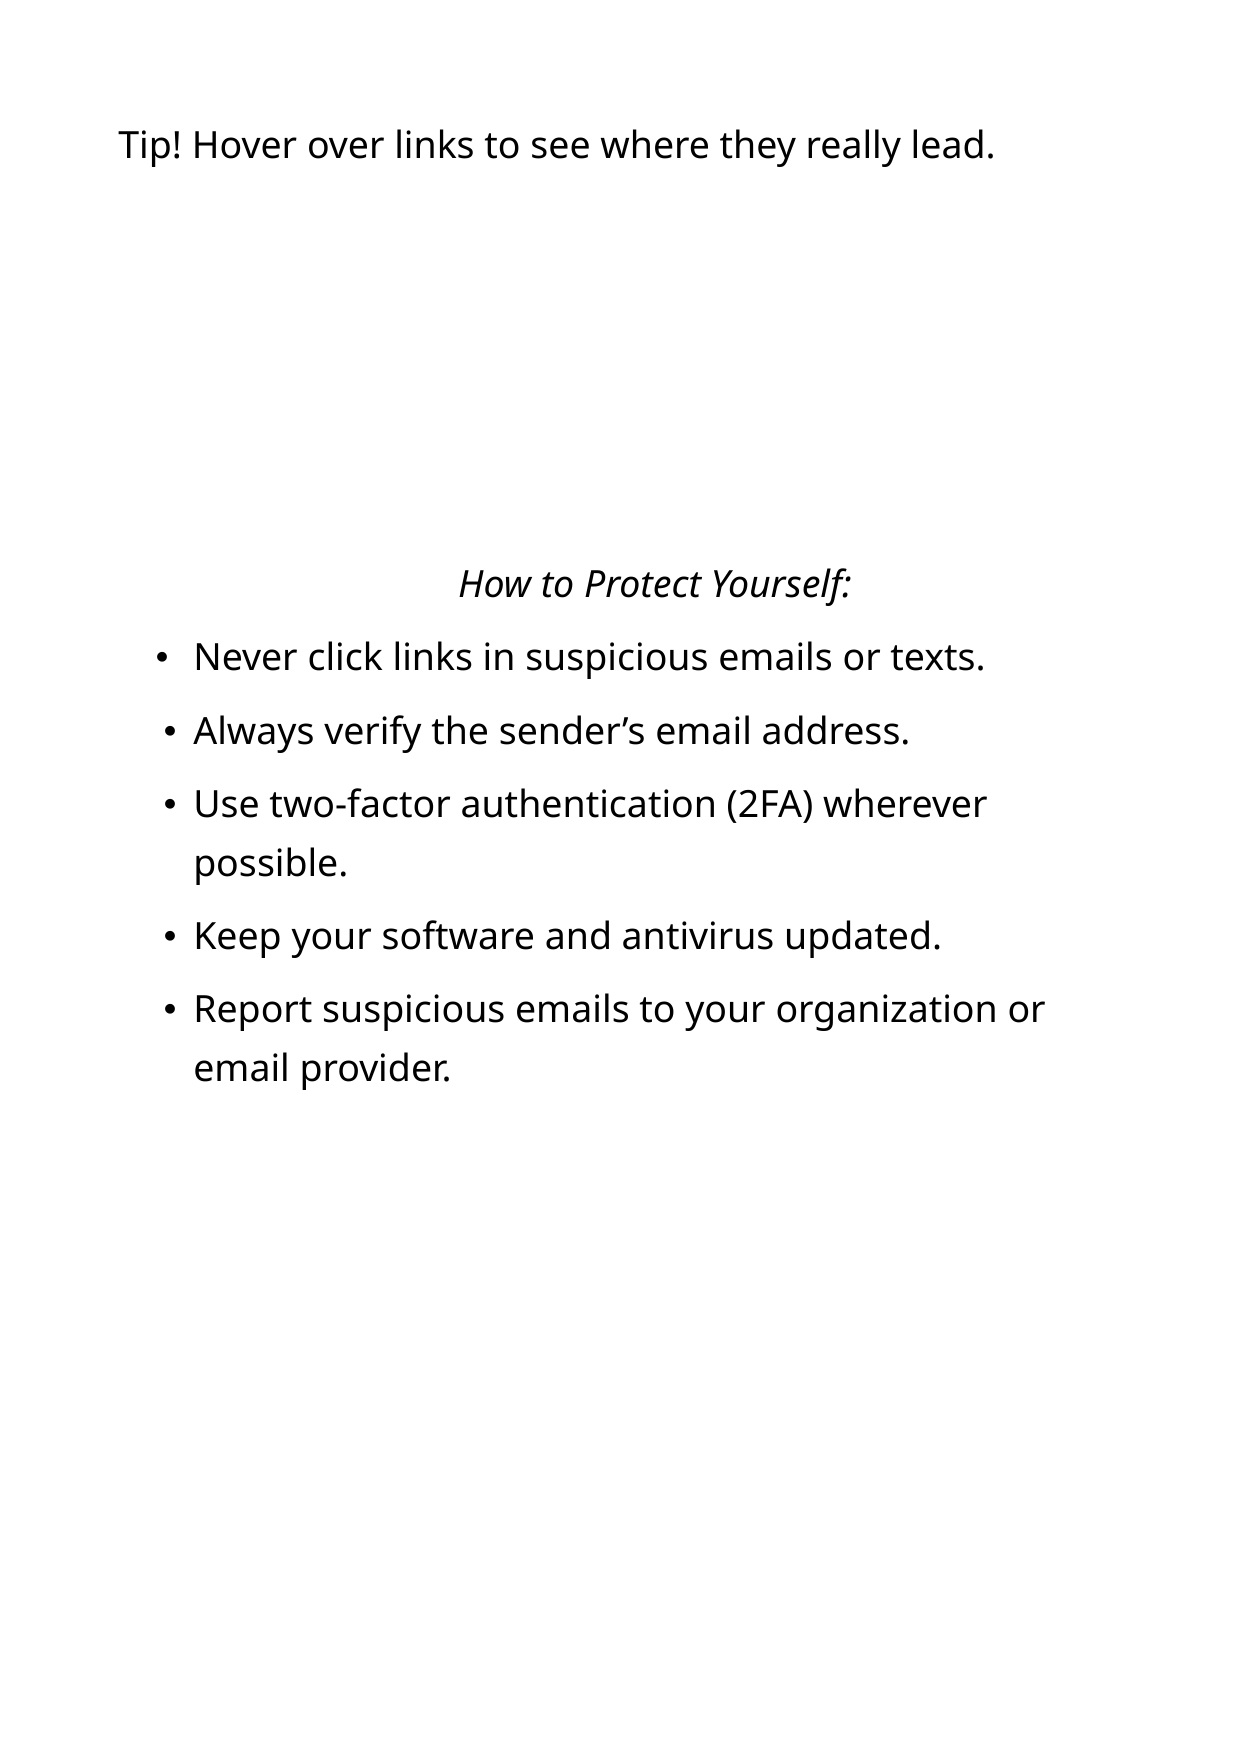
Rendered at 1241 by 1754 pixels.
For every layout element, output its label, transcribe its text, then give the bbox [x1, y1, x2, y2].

list Use two-factor authentication (2FA) wherever possible. [164, 777, 1122, 887]
text Tip! Hover over links to see where they really lead. [118, 118, 1122, 169]
list Always verify the sender’s email address. [164, 704, 1122, 755]
list Never click links in suspicious emails or texts. [156, 631, 1122, 682]
list Report suspicious emails to your organization or email provider. [164, 982, 1122, 1092]
list Keep your software and antivirus updated. [164, 909, 1122, 960]
text How to Protect Yourself: [118, 557, 1122, 608]
